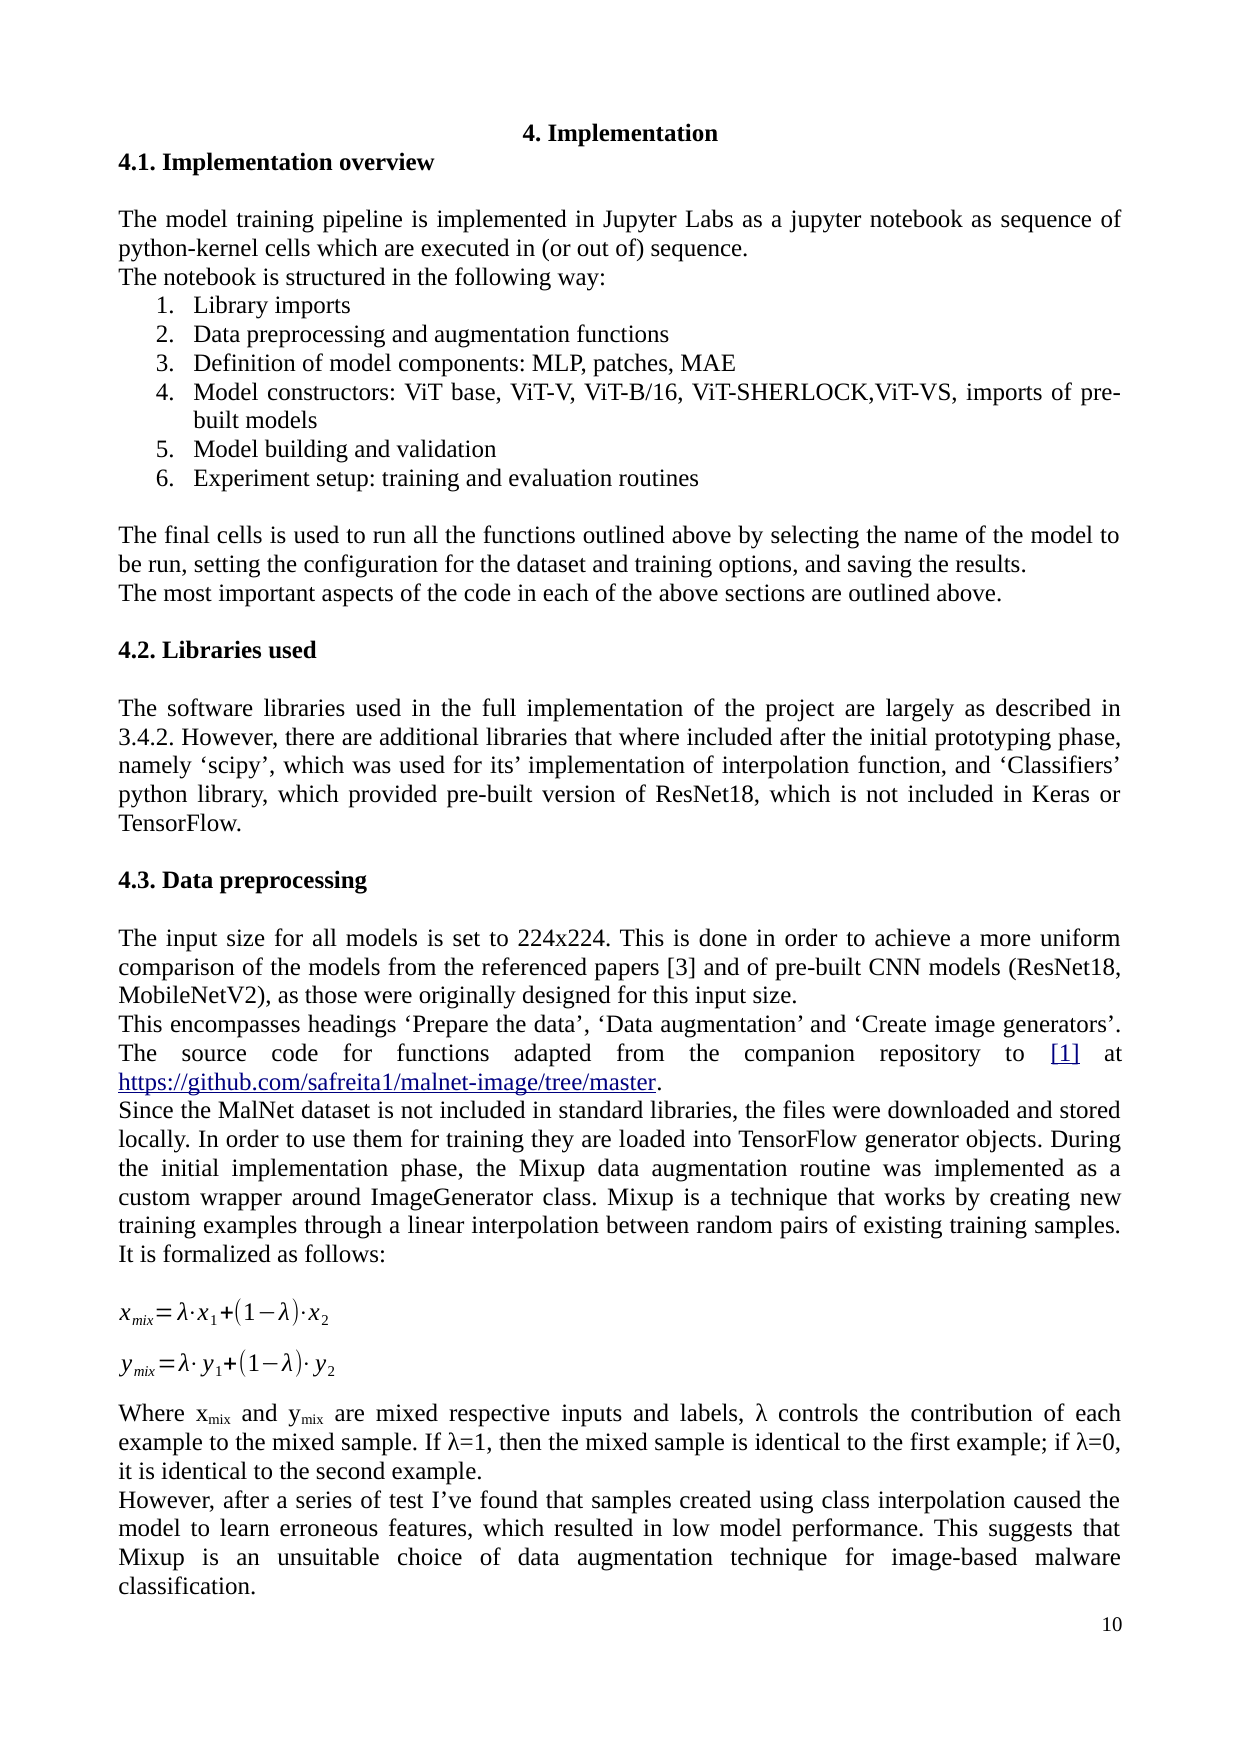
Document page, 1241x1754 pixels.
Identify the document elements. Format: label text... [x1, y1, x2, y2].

text The software libraries used in the full implementation of the project are largely as described in 3.4.2. However, there are additional libraries that where included after the initial prototyping phase, namely ‘scipy’, which was used for its’ implementation of interpolation function, and ‘Classifiers’ python library, which provided pre-built version of ResNet18, which is not included in Keras or TensorFlow. [118, 693, 1122, 837]
text However, after a series of test I’ve found that samples created using class interpolation caused the model to learn erroneous features, which resulted in low model performance. This suggests that Mixup is an unsuitable choice of data augmentation technique for image-based malware classification. [118, 1485, 1122, 1600]
text Where xmix and ymix are mixed respective inputs and labels, λ controls the contribution of each example to the mixed sample. If λ=1, then the mixed sample is identical to the first example; if λ=0, it is identical to the second example. [118, 1398, 1122, 1485]
text The input size for all models is set to 224x224. This is done in order to achieve a more uniform comparison of the models from the referenced papers [3] and of pre-built CNN models (ResNet18, MobileNetV2), as those were originally designed for this input size. [118, 923, 1122, 1009]
list Library imports [156, 291, 1122, 319]
text 4.2. Libraries used [118, 636, 1122, 664]
text The notebook is structured in the following way: [118, 262, 1122, 291]
text This encompasses headings ‘Prepare the data’, ‘Data augmentation’ and ‘Create image generators’. The source code for functions adapted from the companion repository to [1] at https://github.com/safreita1/malnet-image/tree/master. [118, 1009, 1122, 1096]
list Experiment setup: training and evaluation routines [156, 463, 1122, 492]
text The model training pipeline is implemented in Jupyter Labs as a jupyter notebook as sequence of python-kernel cells which are executed in (or out of) sequence. [118, 204, 1122, 262]
text Since the MalNet dataset is not included in standard libraries, the files were downloaded and stored locally. In order to use them for training they are loaded into TensorFlow generator objects. During the initial implementation phase, the Mixup data augmentation routine was implemented as a custom wrapper around ImageGenerator class. Mixup is a technique that works by creating new training examples through a linear interpolation between random pairs of existing training samples. It is formalized as follows: [118, 1096, 1122, 1268]
text The most important aspects of the code in each of the above sections are outlined above. [118, 578, 1122, 607]
list Model constructors: ViT base, ViT-V, ViT-B/16, ViT-SHERLOCK,ViT-VS, imports of pre-built models [156, 377, 1122, 434]
list Model building and validation [156, 434, 1122, 463]
list Definition of model components: MLP, patches, MAE [156, 348, 1122, 377]
list Data preprocessing and augmentation functions [156, 319, 1122, 348]
text The final cells is used to run all the functions outlined above by selecting the name of the model to be run, setting the configuration for the dataset and training options, and saving the results. [118, 521, 1122, 578]
text 4.3. Data preprocessing [118, 866, 1122, 894]
text 4. Implementation [118, 118, 1122, 147]
text 4.1. Implementation overview [118, 147, 1122, 176]
